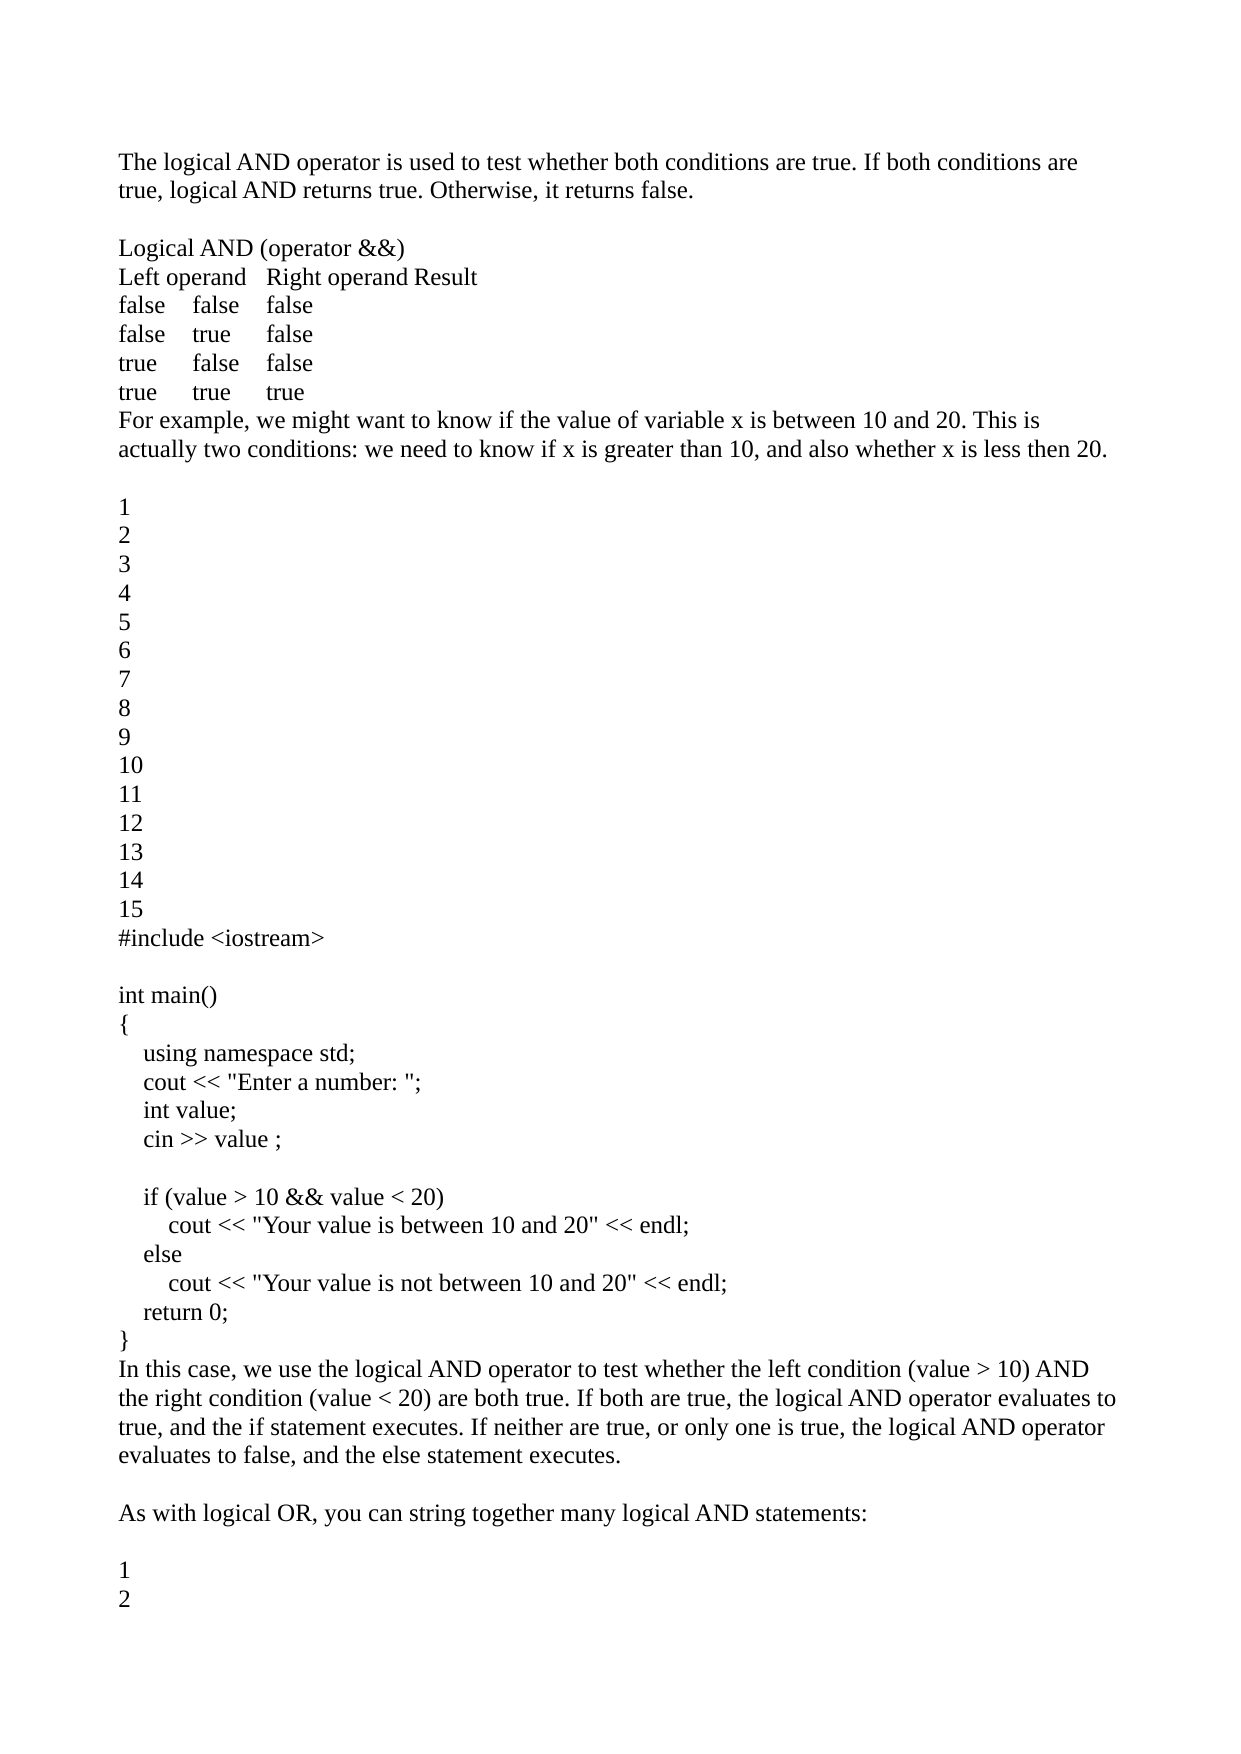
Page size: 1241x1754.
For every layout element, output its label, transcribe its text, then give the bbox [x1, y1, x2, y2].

text cout << "Your value is between 10 and 20" << endl; [118, 1211, 1122, 1239]
text Logical AND (operator &&) [118, 233, 1122, 262]
text 7 [118, 664, 1122, 693]
text using namespace std; [118, 1038, 1122, 1067]
text #include <iostream> [118, 923, 1122, 952]
text 11 [118, 779, 1122, 808]
text The logical AND operator is used to test whether both conditions are true. If both conditions are true, logical AND returns true. Otherwise, it returns false. [118, 147, 1122, 204]
text if (value > 10 && value < 20) [118, 1182, 1122, 1211]
text cout << "Your value is not between 10 and 20" << endl; [118, 1268, 1122, 1297]
text false false false [118, 291, 1122, 319]
text 2 [118, 1584, 1122, 1613]
text { [118, 1009, 1122, 1038]
text For example, we might want to know if the value of variable x is between 10 and 20. This is actually two conditions: we need to know if x is greater than 10, and also whether x is less then 20. [118, 406, 1122, 463]
text false true false [118, 319, 1122, 348]
text 4 [118, 578, 1122, 607]
text 14 [118, 866, 1122, 894]
text In this case, we use the logical AND operator to test whether the left condition (value > 10) AND the right condition (value < 20) are both true. If both are true, the logical AND operator evaluates to true, and the if statement executes. If neither are true, or only one is true, the logical AND operator evaluates to false, and the else statement executes. [118, 1354, 1122, 1469]
text As with logical OR, you can string together many logical AND statements: [118, 1498, 1122, 1527]
text 13 [118, 837, 1122, 866]
text 3 [118, 549, 1122, 578]
text true false false [118, 348, 1122, 377]
text 1 [118, 492, 1122, 521]
text cout << "Enter a number: "; [118, 1067, 1122, 1096]
text else [118, 1239, 1122, 1268]
text Left operand Right operand Result [118, 262, 1122, 291]
text 5 [118, 607, 1122, 636]
text 6 [118, 636, 1122, 664]
text int value; [118, 1096, 1122, 1124]
text 12 [118, 808, 1122, 837]
text cin >> value ; [118, 1124, 1122, 1153]
text 15 [118, 894, 1122, 923]
text 8 [118, 693, 1122, 722]
text 2 [118, 521, 1122, 549]
text 1 [118, 1556, 1122, 1584]
text } [118, 1326, 1122, 1354]
text 10 [118, 751, 1122, 779]
text 9 [118, 722, 1122, 751]
text true true true [118, 377, 1122, 406]
text int main() [118, 981, 1122, 1009]
text return 0; [118, 1297, 1122, 1326]
